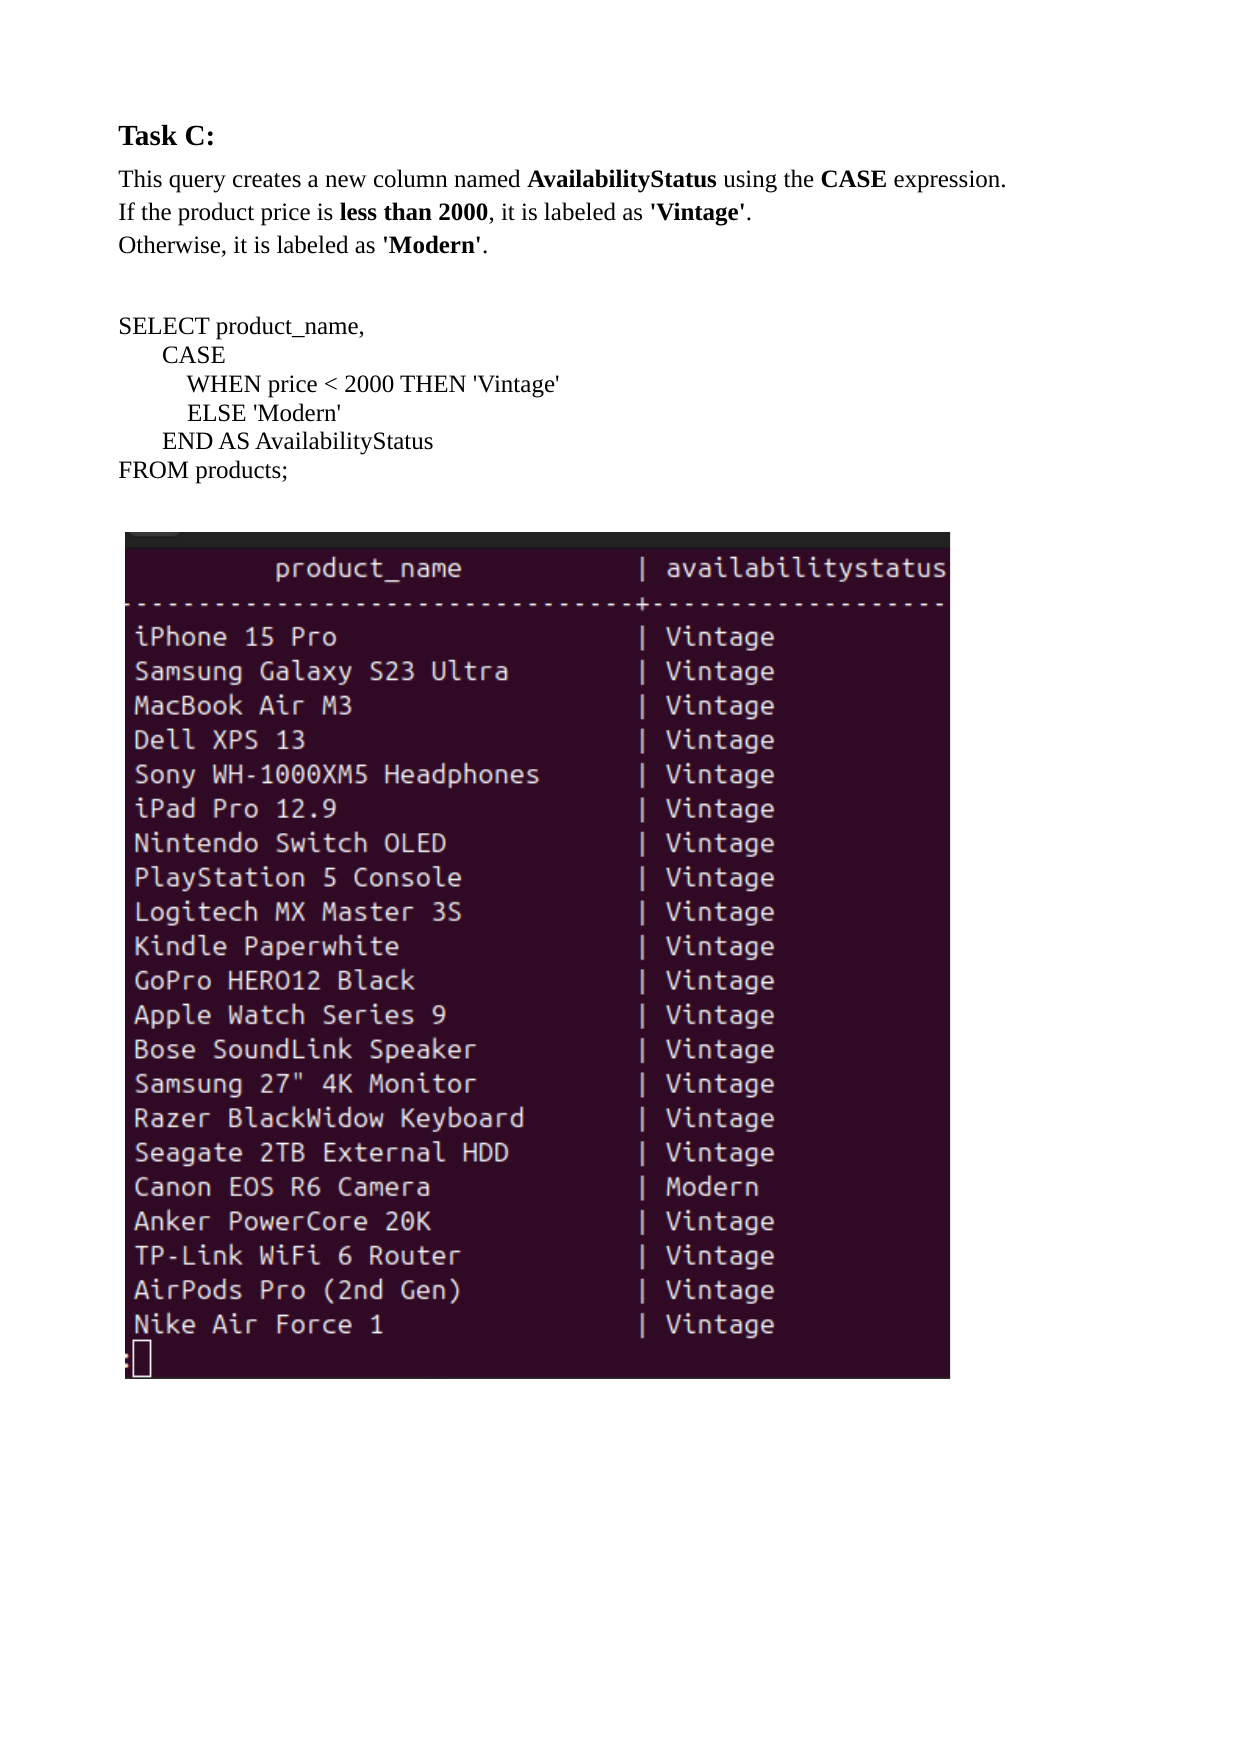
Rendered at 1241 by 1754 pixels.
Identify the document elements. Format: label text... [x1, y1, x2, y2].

subtitle Task C: [118, 118, 1122, 152]
text FROM products; [118, 455, 1122, 484]
text SELECT product_name, [118, 311, 1122, 340]
text CASE [118, 340, 1122, 369]
text END AS AvailabilityStatus [118, 426, 1122, 455]
text This query creates a new column named AvailabilityStatus using the CASE expression. If the product price is less than 2000, it is labeled as 'Vintage'. Otherwise, it is labeled as 'Modern'. [118, 164, 1122, 259]
text WHEN price < 2000 THEN 'Vintage' [118, 369, 1122, 398]
picture [125, 532, 951, 1379]
text ELSE 'Modern' [118, 398, 1122, 426]
